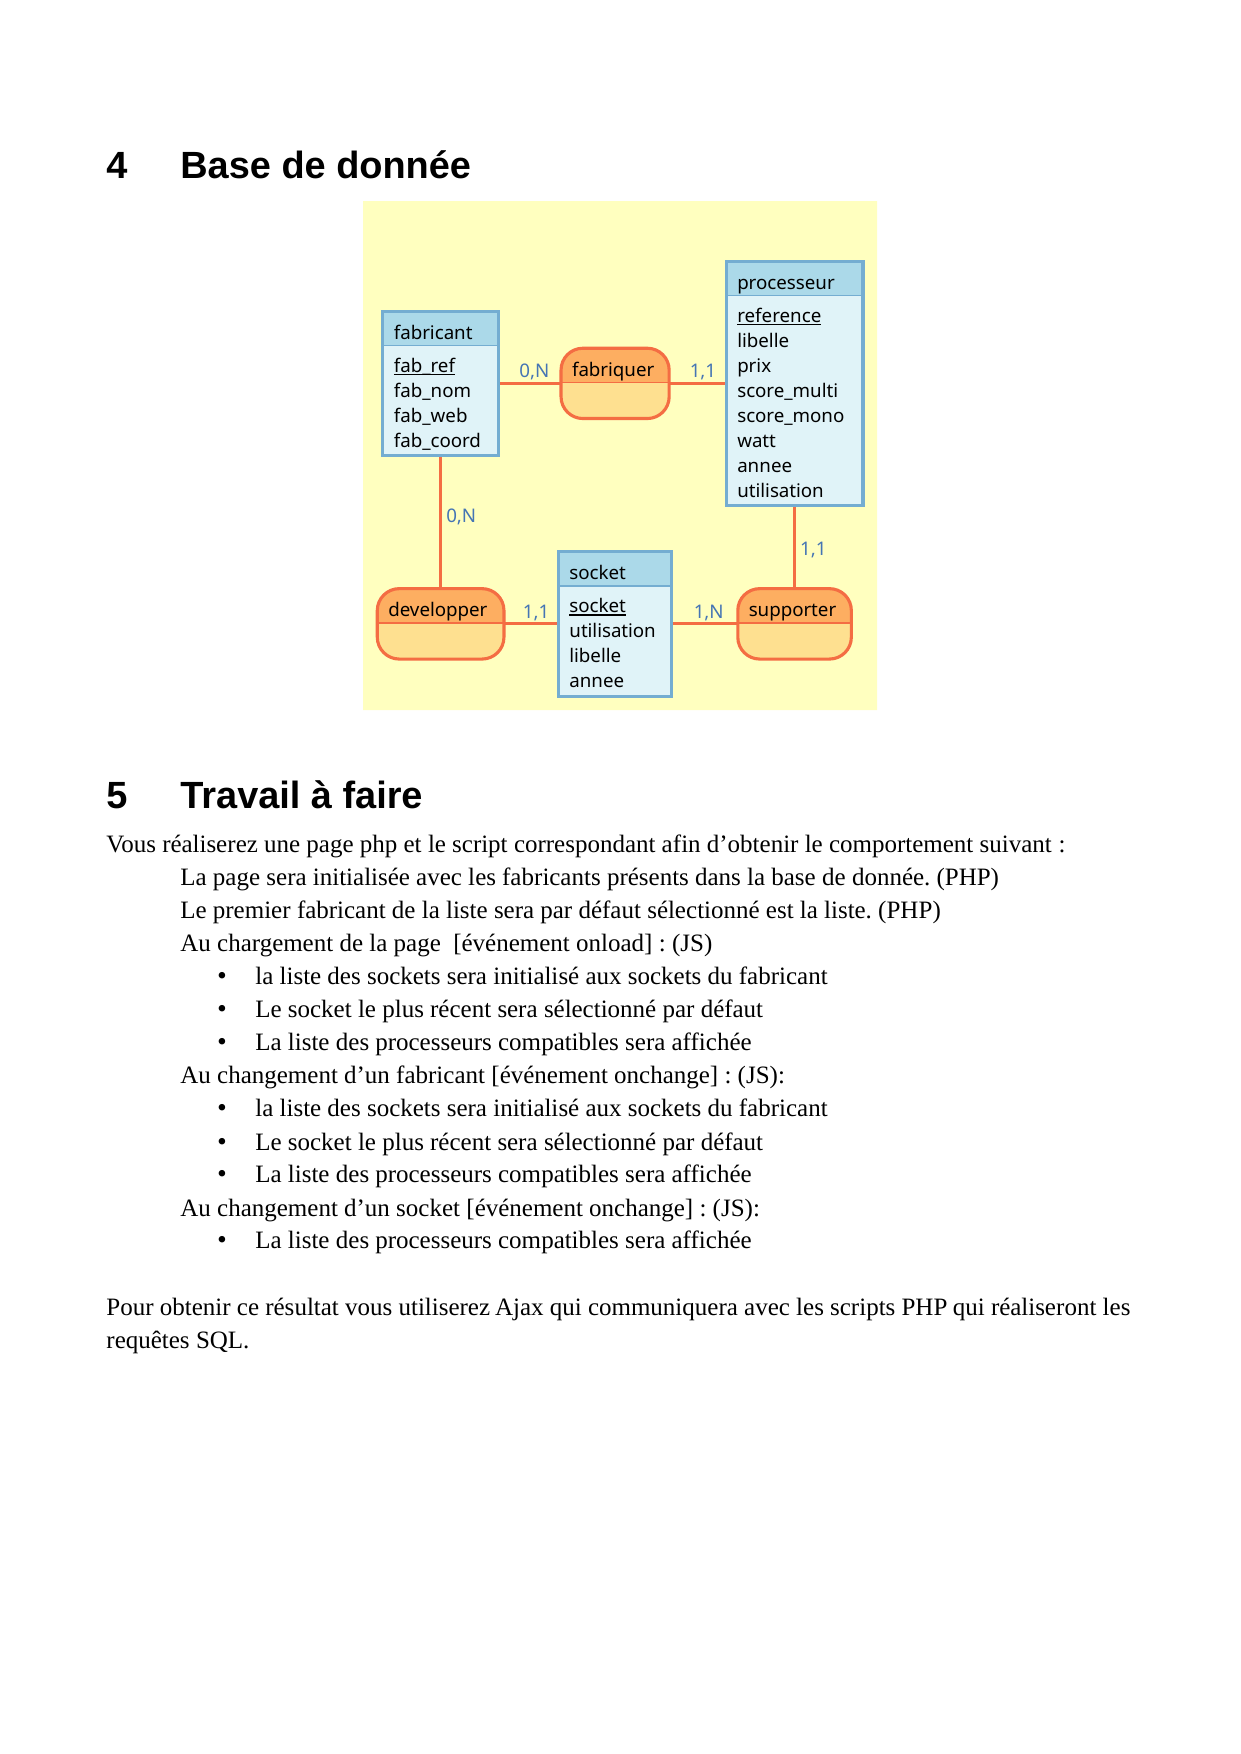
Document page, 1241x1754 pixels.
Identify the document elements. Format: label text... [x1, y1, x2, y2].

list La liste des processeurs compatibles sera affichée [218, 1027, 1134, 1056]
list Le socket le plus récent sera sélectionné par défaut [218, 1127, 1134, 1155]
text La page sera initialisée avec les fabricants présents dans la base de donnée. (PHP) [106, 862, 1134, 891]
subtitle Base de donnée [106, 143, 1134, 187]
list La liste des processeurs compatibles sera affichée [218, 1226, 1134, 1254]
text Pour obtenir ce résultat vous utiliserez Ajax qui communiquera avec les scripts PHP qui réaliseront les requêtes SQL. [106, 1292, 1134, 1353]
list la liste des sockets sera initialisé aux sockets du fabricant [218, 1093, 1134, 1122]
text Au chargement de la page [événement onload] : (JS) [106, 928, 1134, 957]
list Le socket le plus récent sera sélectionné par défaut [218, 994, 1134, 1023]
text Vous réaliserez une page php et le script correspondant afin d’obtenir le comportement suivant : [106, 829, 1134, 858]
text Au changement d’un fabricant [événement onchange] : (JS): [106, 1061, 1134, 1089]
text Le premier fabricant de la liste sera par défaut sélectionné est la liste. (PHP) [106, 895, 1134, 924]
text Au changement d’un socket [événement onchange] : (JS): [106, 1193, 1134, 1221]
list la liste des sockets sera initialisé aux sockets du fabricant [218, 961, 1134, 990]
subtitle Travail à faire [106, 773, 1134, 817]
list La liste des processeurs compatibles sera affichée [218, 1159, 1134, 1188]
